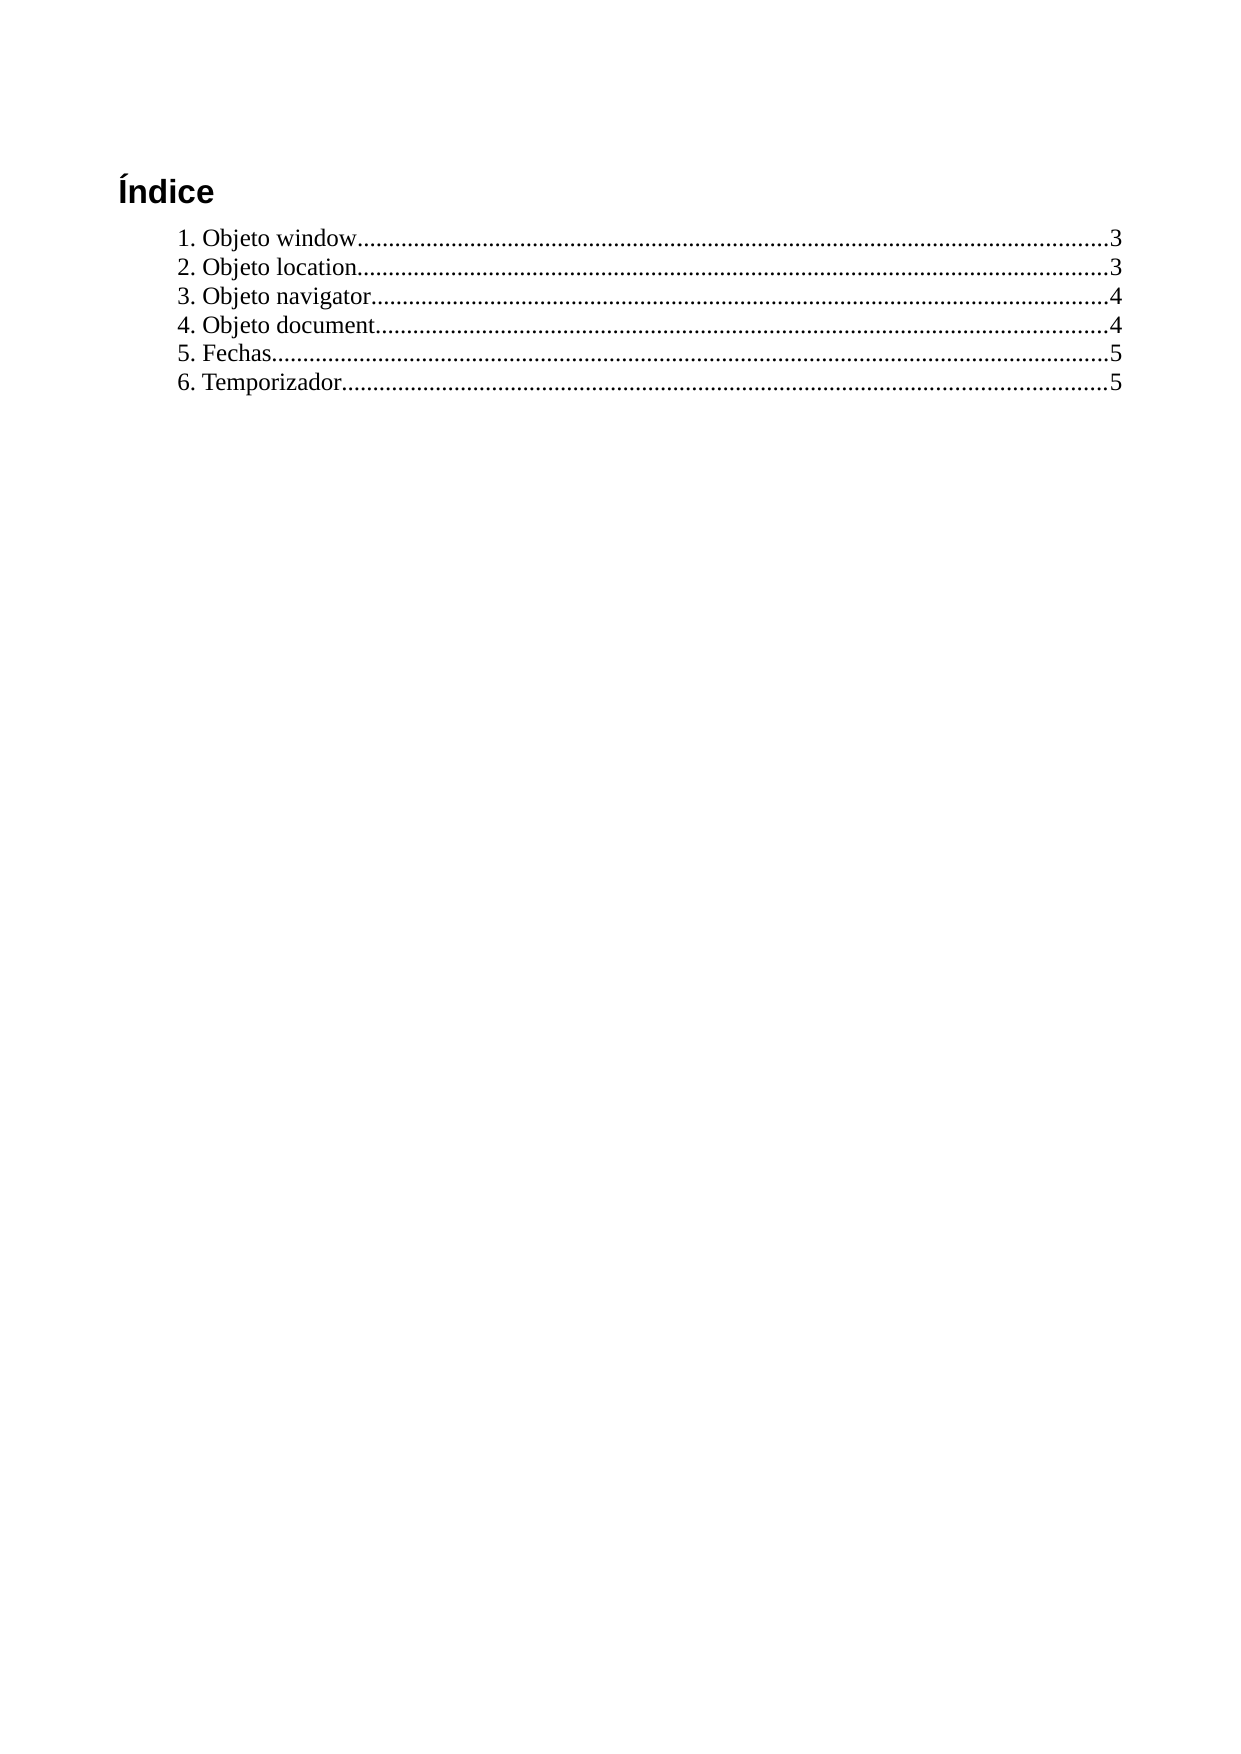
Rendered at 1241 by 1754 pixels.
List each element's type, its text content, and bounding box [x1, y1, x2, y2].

text 3. Objeto navigator 4 [177, 281, 1122, 310]
text 6. Temporizador 5 [177, 367, 1122, 396]
text 4. Objeto document 4 [177, 310, 1122, 338]
subtitle Índice [118, 173, 1122, 211]
text 5. Fechas 5 [177, 338, 1122, 367]
text 1. Objeto window 3 [177, 223, 1122, 252]
text 2. Objeto location 3 [177, 252, 1122, 281]
